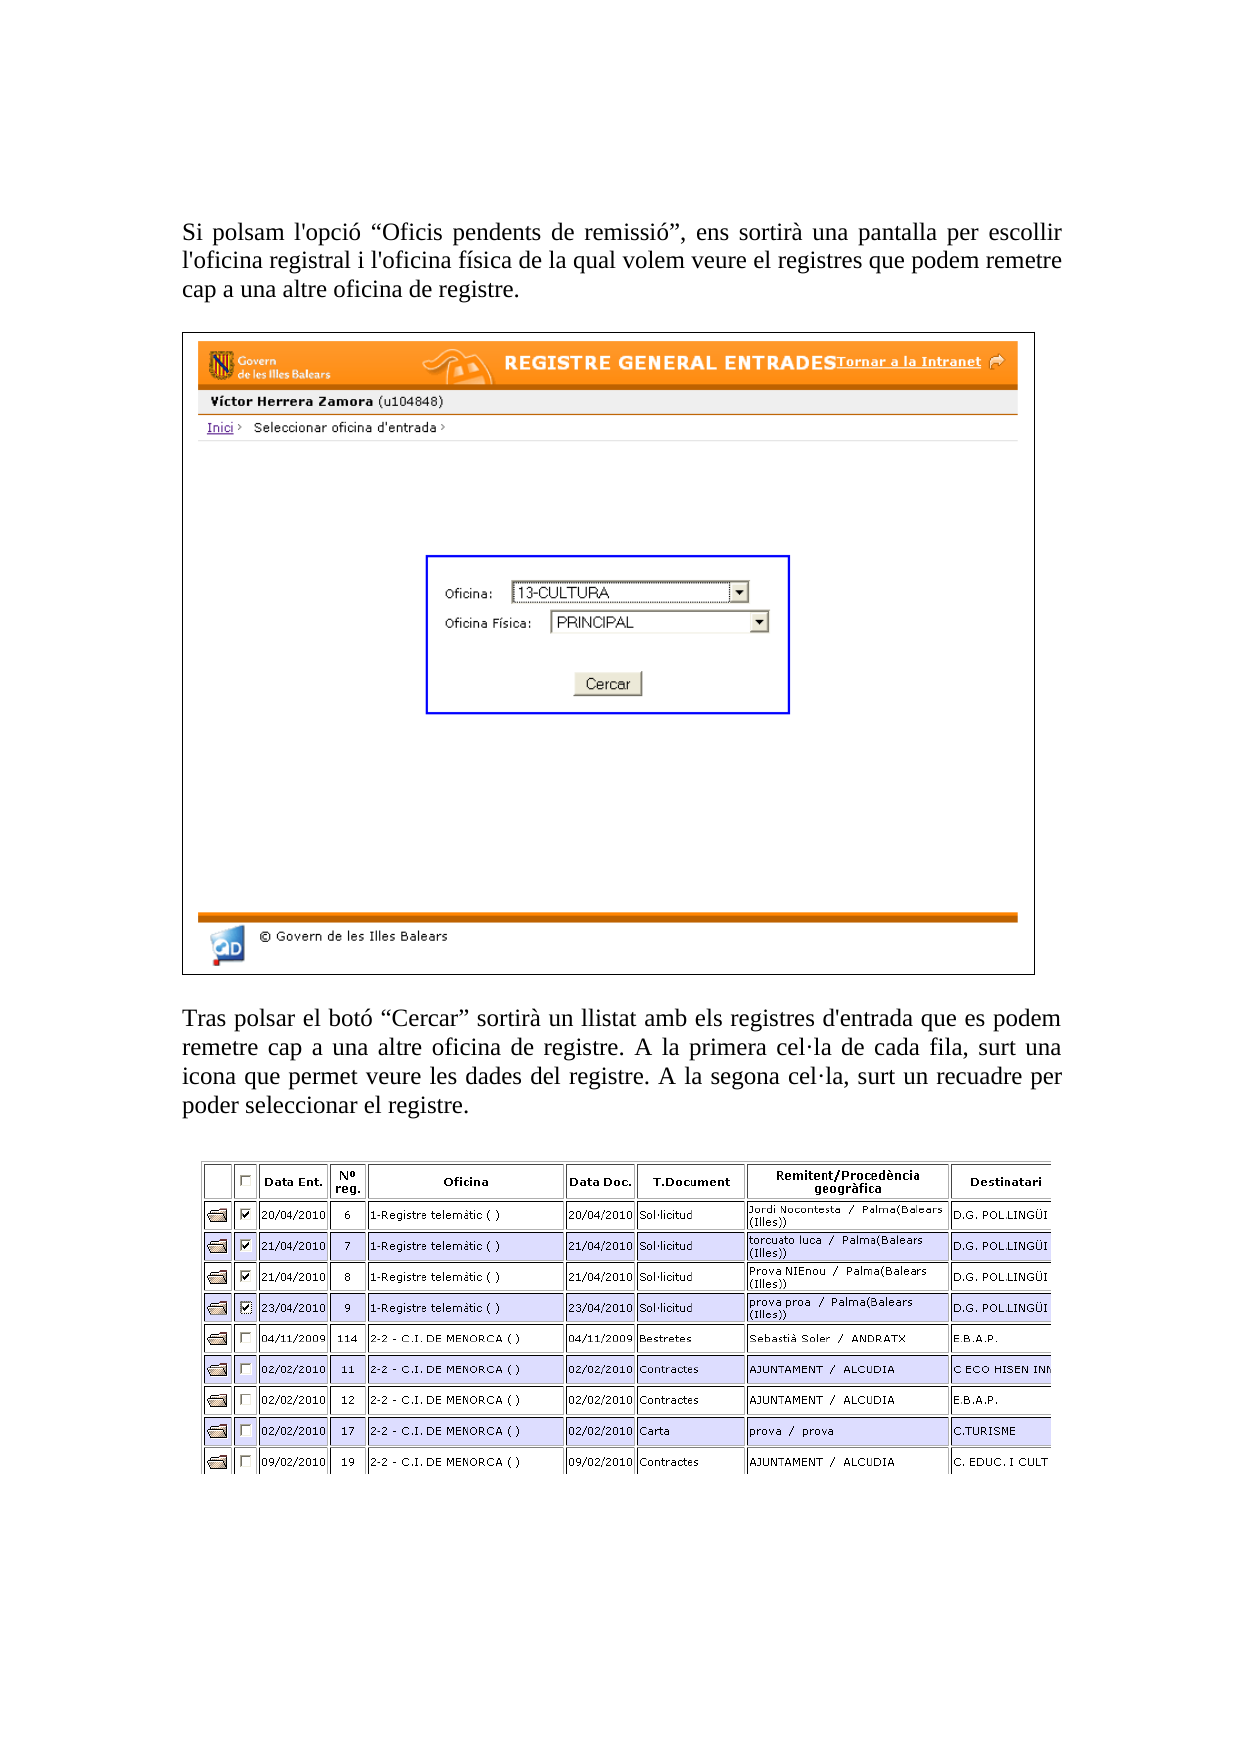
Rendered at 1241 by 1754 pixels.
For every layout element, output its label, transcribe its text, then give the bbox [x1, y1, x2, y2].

text Tras polsar el botó “Cercar” sortirà un llistat amb els registres d'entrada que es podem remetre cap a una altre oficina de registre. A la primera cel·la de cada fila, surt una icona que permet veure les dades del registre. A la segona cel·la, surt un recuadre per poder seleccionar el registre. [182, 1003, 1063, 1118]
text Si polsam l'opció “Oficis pendents de remissió”, ens sortirà una pantalla per escollir l'oficina registral i l'oficina física de la qual volem veure el registres que podem remetre cap a una altre oficina de registre. [182, 217, 1063, 303]
picture [198, 1156, 1051, 1474]
picture [197, 340, 1020, 967]
